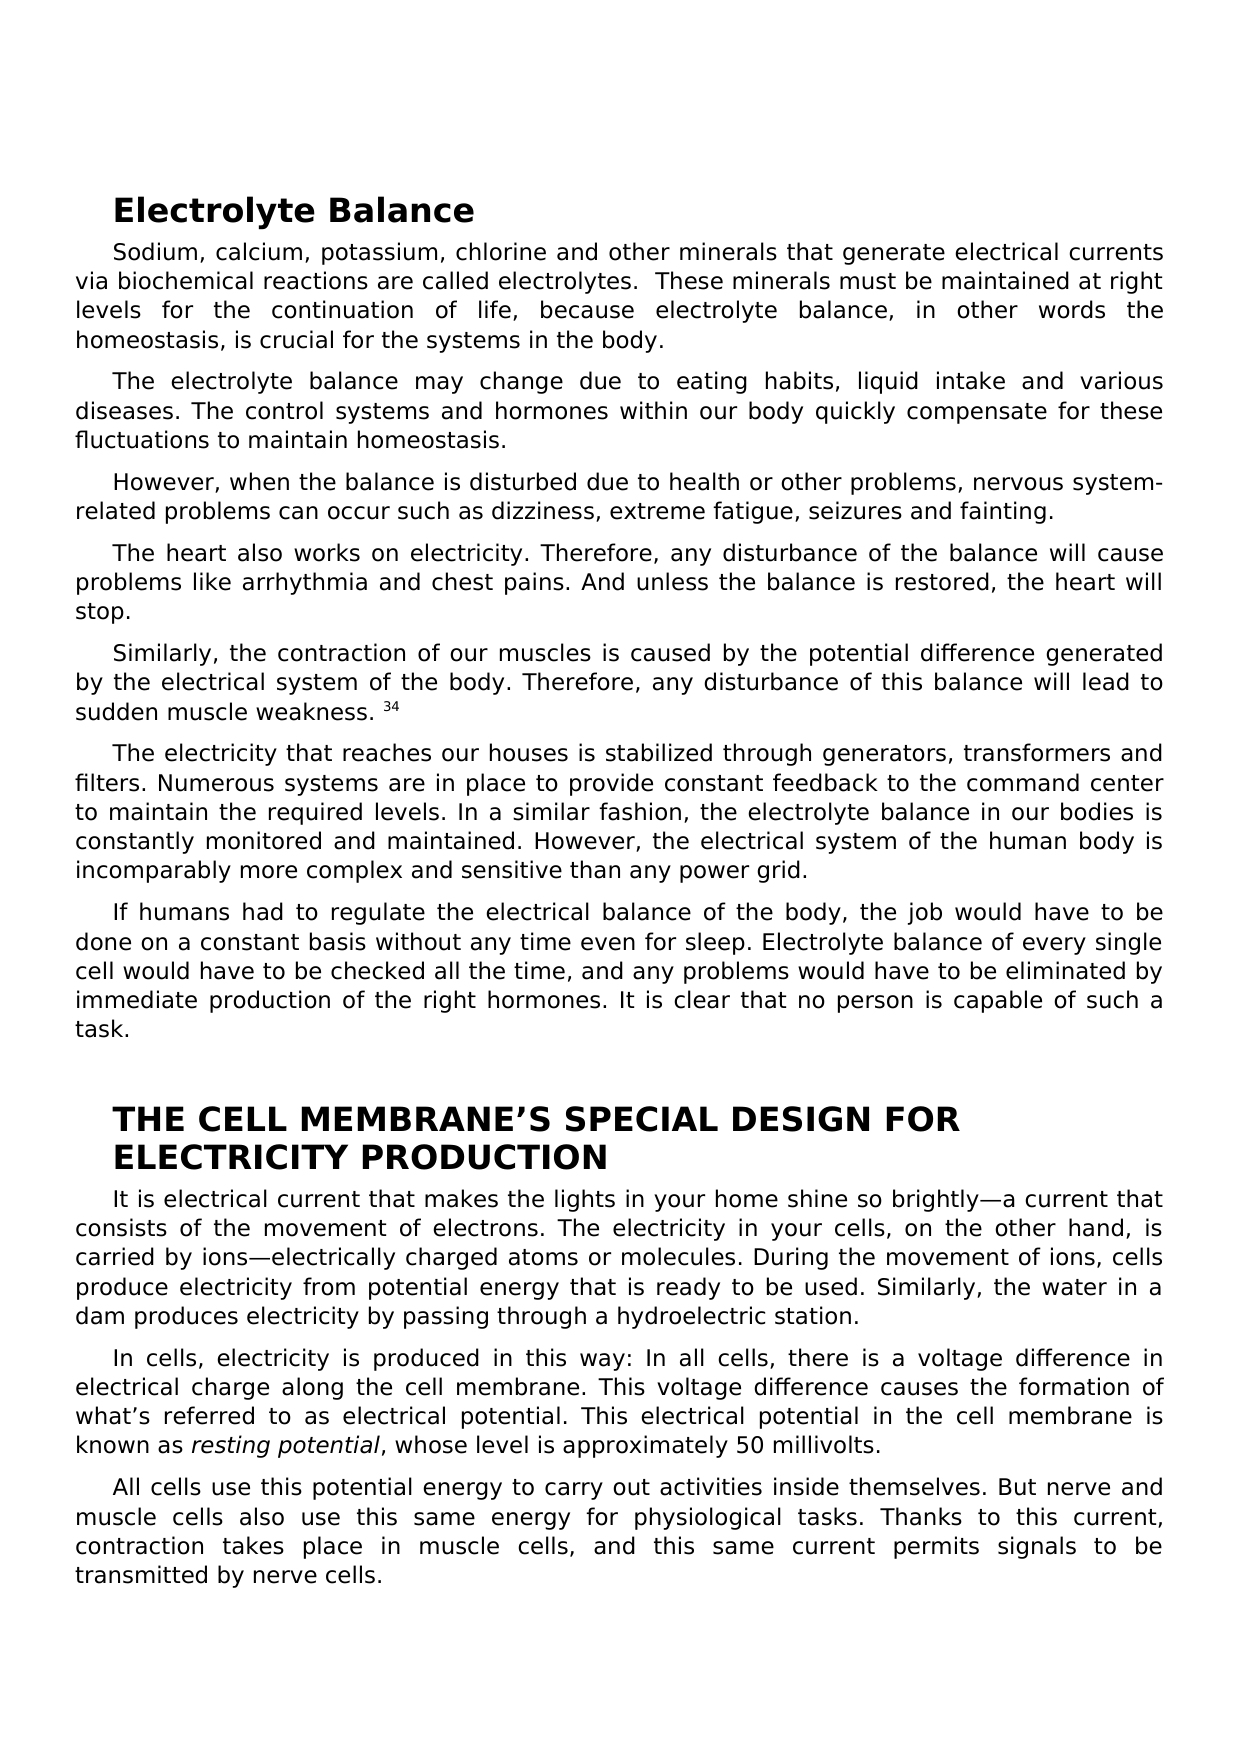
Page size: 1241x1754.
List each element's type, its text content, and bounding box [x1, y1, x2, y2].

text It is electrical current that makes the lights in your home shine so brightly—a current that consists of the movement of electrons. The electricity in your cells, on the other hand, is carried by ions—electrically charged atoms or molecules. During the movement of ions, cells produce electricity from potential energy that is ready to be used. Similarly, the water in a dam produces electricity by passing through a hydroelectric station. [75, 1186, 1165, 1330]
text In cells, electricity is produced in this way: In all cells, there is a voltage difference in electrical charge along the cell membrane. This voltage difference causes the formation of what’s referred to as electrical potential. This electrical potential in the cell membrane is known as resting potential, whose level is approximately 50 millivolts. [75, 1345, 1165, 1459]
text The electricity that reaches our houses is stabilized through generators, transformers and filters. Numerous systems are in place to provide constant feedback to the command center to maintain the required levels. In a similar fashion, the electrolyte balance in our bodies is constantly monitored and maintained. However, the electrical system of the human body is incomparably more complex and sensitive than any power grid. [75, 741, 1165, 884]
subtitle Electrolyte Balance [112, 192, 1165, 231]
text The electrolyte balance may change due to eating habits, liquid intake and various diseases. The control systems and hormones within our body quickly compensate for these fluctuations to maintain homeostasis. [75, 368, 1165, 454]
text All cells use this potential energy to carry out activities inside themselves. But nerve and muscle cells also use this same energy for physiological tasks. Thanks to this current, contraction takes place in muscle cells, and this same current permits signals to be transmitted by nerve cells. [75, 1474, 1165, 1589]
subtitle THE CELL MEMBRANE’S SPECIAL DESIGN FOR ELECTRICITY PRODUCTION [112, 1100, 1165, 1178]
text Sodium, calcium, potassium, chlorine and other minerals that generate electrical currents via biochemical reactions are called electrolytes. These minerals must be maintained at right levels for the continuation of life, because electrolyte balance, in other words the homeostasis, is crucial for the systems in the body. [75, 239, 1165, 353]
text If humans had to regulate the electrical balance of the body, the job would have to be done on a constant basis without any time even for sleep. Electrolyte balance of every single cell would have to be checked all the time, and any problems would have to be eliminated by immediate production of the right hormones. It is clear that no person is capable of such a task. [75, 899, 1165, 1043]
text The heart also works on electricity. Therefore, any disturbance of the balance will cause problems like arrhythmia and chest pains. And unless the balance is restored, the heart will stop. [75, 540, 1165, 625]
text Similarly, the contraction of our muscles is caused by the potential difference generated by the electrical system of the body. Therefore, any disturbance of this balance will lead to sudden muscle weakness. 34 [75, 640, 1165, 725]
text However, when the balance is disturbed due to health or other problems, nervous system-related problems can occur such as dizziness, extreme fatigue, seizures and fainting. [75, 469, 1165, 525]
